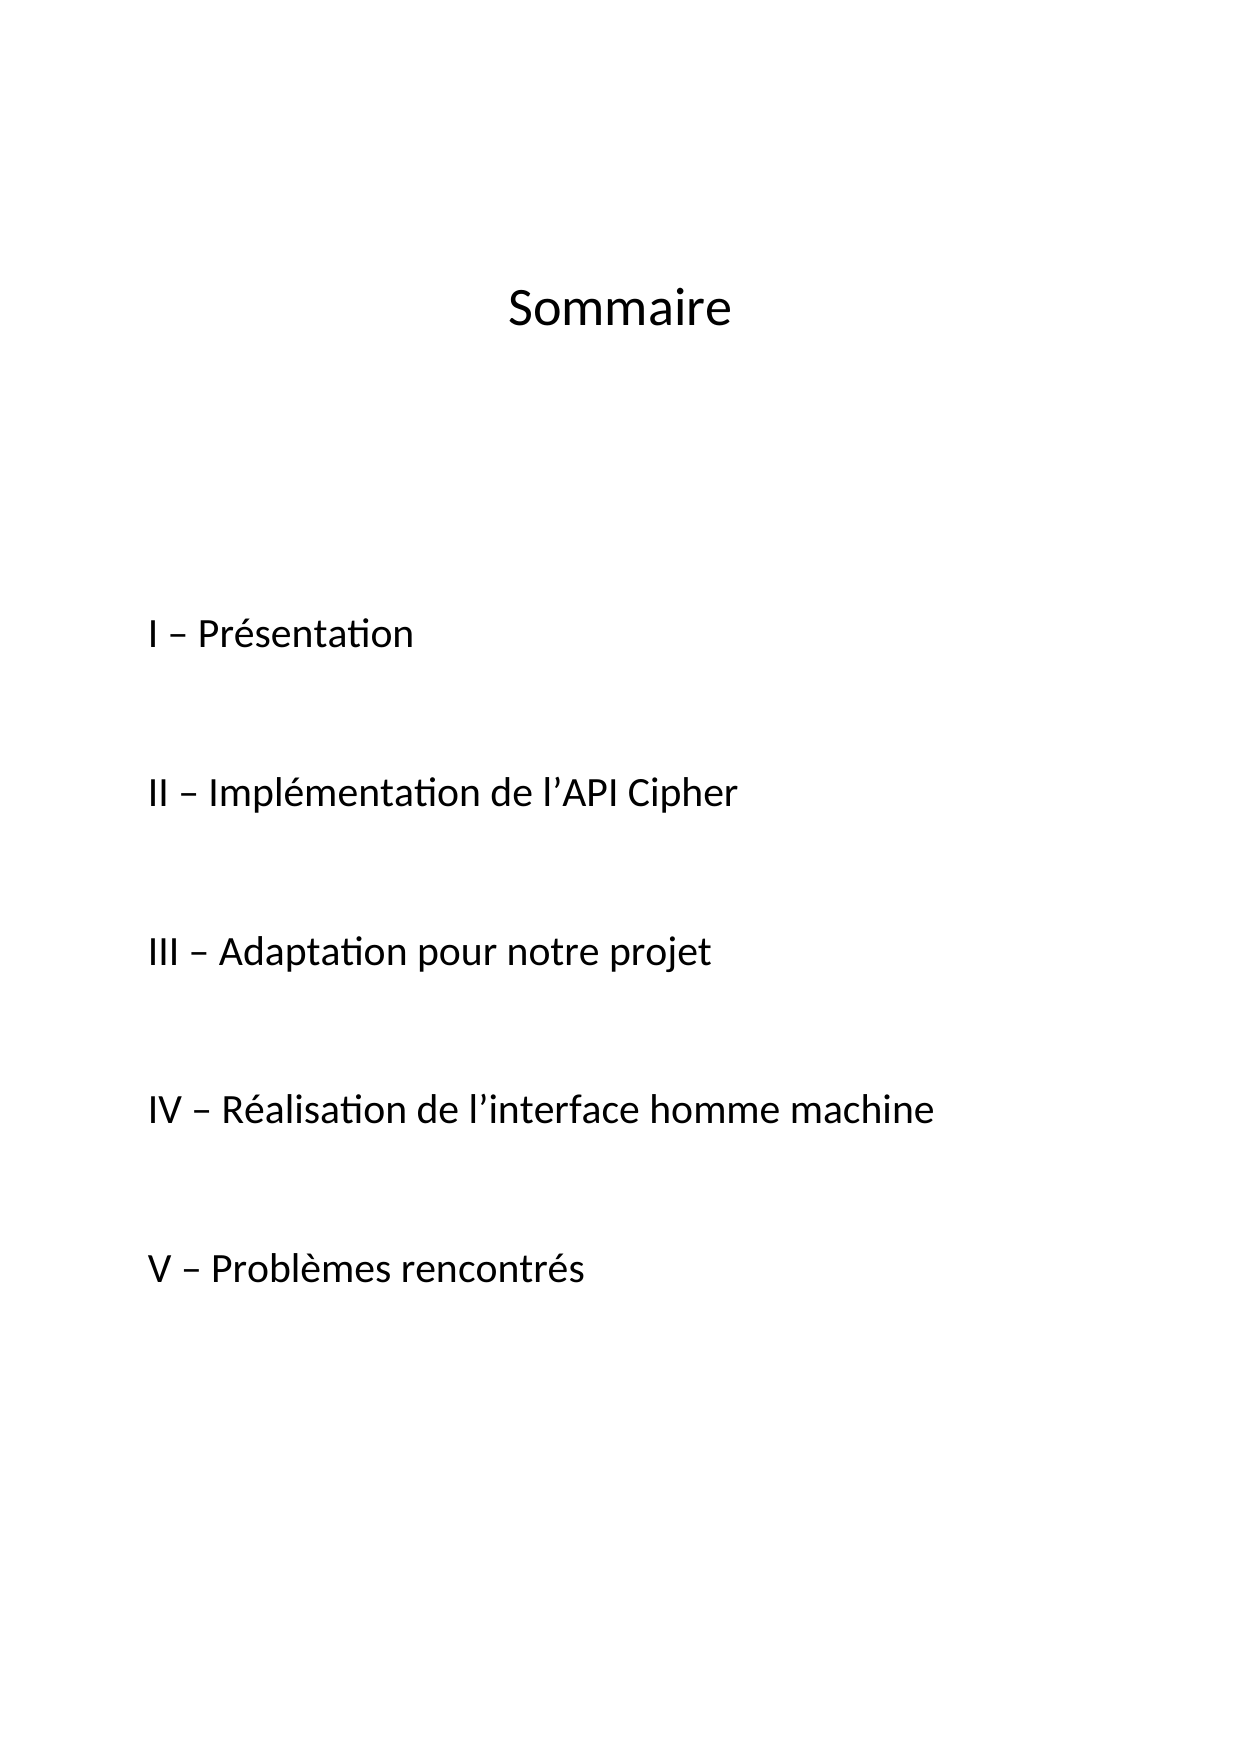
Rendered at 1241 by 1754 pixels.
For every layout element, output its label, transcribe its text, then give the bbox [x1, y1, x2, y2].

text III – Adaptation pour notre projet [148, 924, 1093, 975]
text IV – Réalisation de l’interface homme machine [148, 1083, 1093, 1134]
text II – Implémentation de l’API Cipher [148, 766, 1093, 817]
text I – Présentation [148, 607, 1093, 658]
text Sommaire [148, 273, 1093, 339]
text V – Problèmes rencontrés [148, 1242, 1093, 1292]
